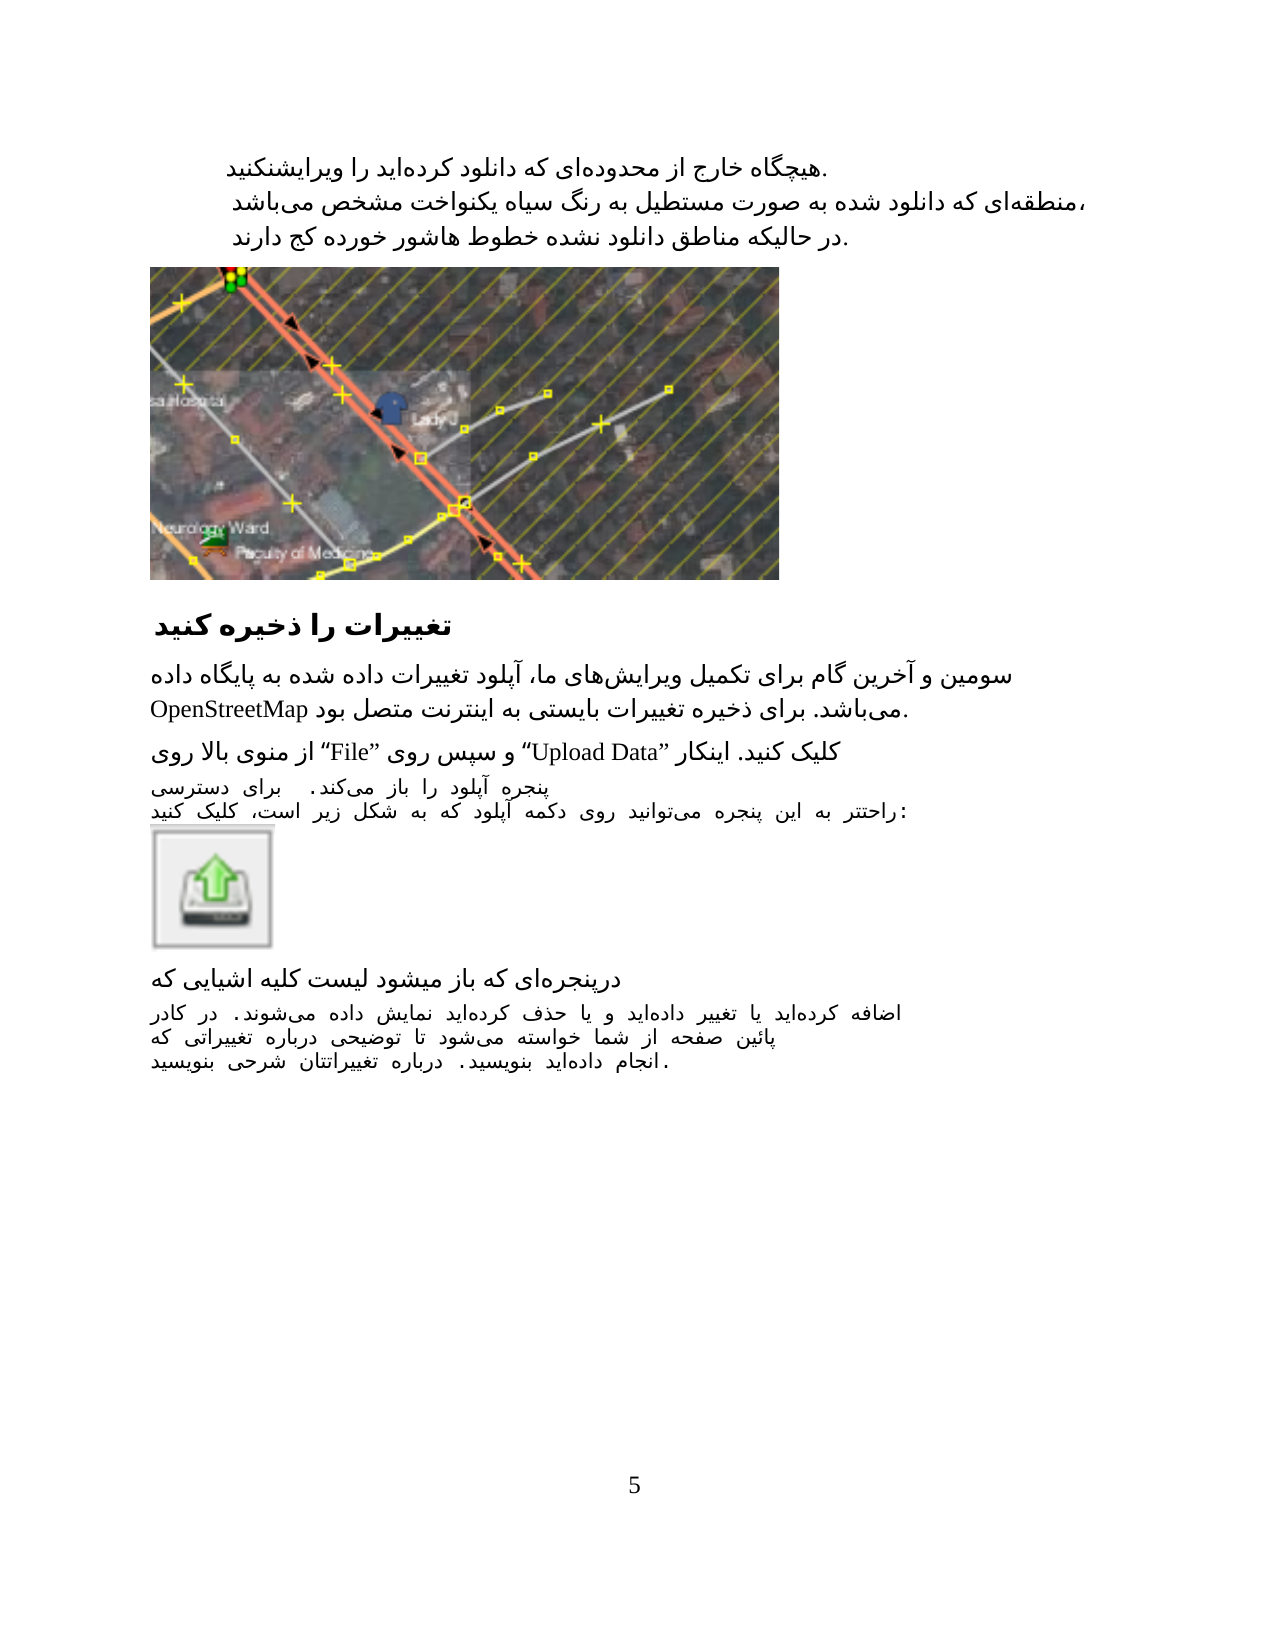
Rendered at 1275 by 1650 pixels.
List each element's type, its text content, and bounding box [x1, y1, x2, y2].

text انجام داده‌اید بنویسید. درباره تغییراتتان شرحی بنویسید. [150, 1051, 1125, 1074]
picture [150, 267, 780, 580]
text پنجره آپلود را باز می‌کند. برای دسترسی [150, 777, 1125, 801]
text اضافه کرده‌اید یا تغییر داده‌اید و یا حذف کرده‌اید نمایش داده می‌شوند. در کادر [150, 1003, 1125, 1027]
text راحتتر به این پنجره می‌توانید روی دکمه آپلود که به شکل زیر است، کلیک کنید: [150, 801, 1125, 824]
text از منوی بالا روی “File” و سپس روی “Upload Data” کلیک کنید. اینکار [150, 734, 1125, 768]
text درپنجره‌ای که باز میشود لیست کلیه اشیایی که [150, 960, 1125, 994]
picture [150, 824, 275, 952]
text سومین و آخرین گام برای تکمیل ویرایش‌های ما، آپلود تغییرات داده شده به پایگاه داده OpenStreetMap می‌باشد. برای ذخیره تغییرات بایستی به اینترنت متصل بود. [150, 657, 1125, 725]
subtitle تغییرات را ذخیره کنید [150, 605, 1125, 644]
text هیچگاه خارج از محدوده‌ای که دانلود کرده‌اید را ویرایشنکنید. منطقه‌ای که دانلود شده به صورت مستطیل به رنگ سیاه یکنواخت مشخص می‌باشد، در حالیکه مناطق دانلود نشده خطوط هاشور خورده کج دارند. [225, 150, 1125, 252]
text پائین صفحه از شما خواسته می‌شود تا توضیحی درباره تغییراتی که [150, 1027, 1125, 1051]
